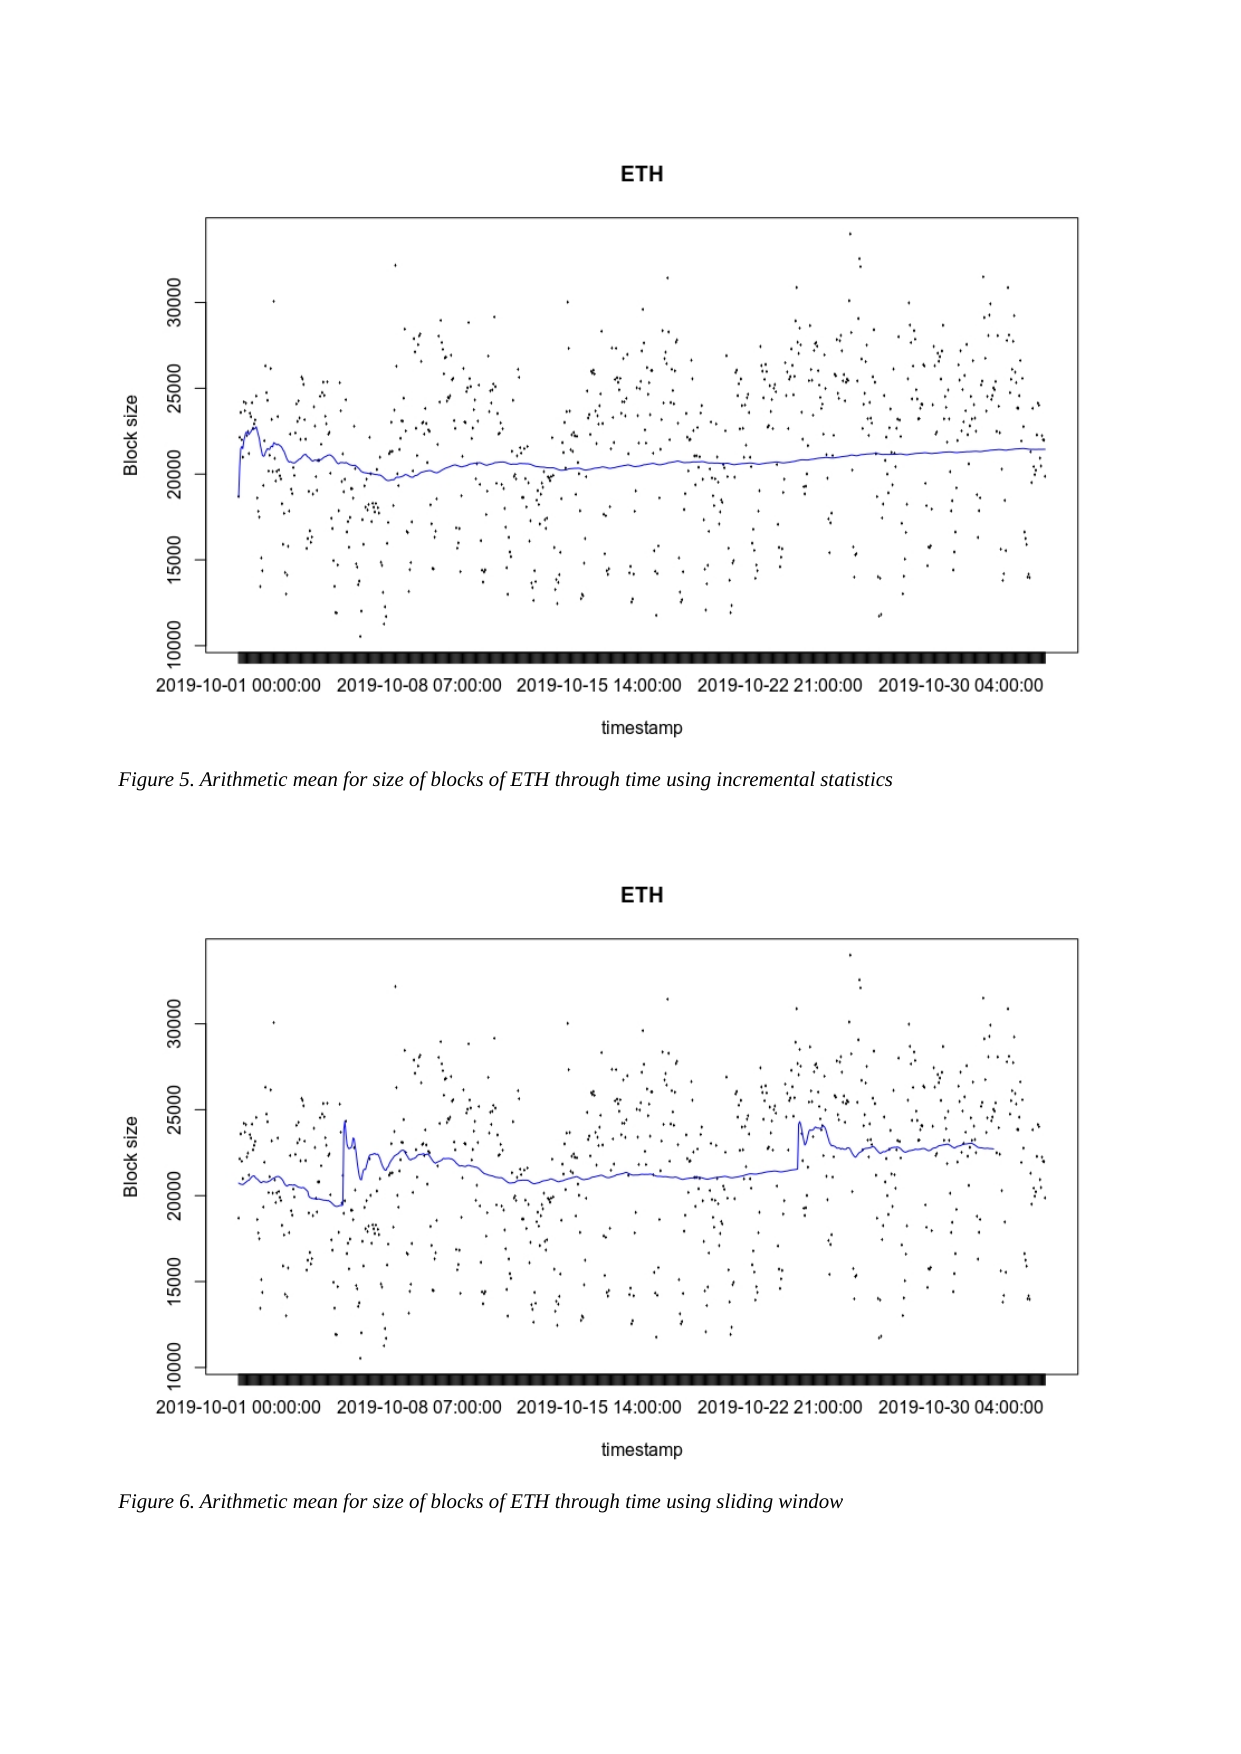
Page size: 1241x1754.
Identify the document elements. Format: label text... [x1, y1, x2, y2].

picture [118, 130, 1123, 762]
picture [118, 851, 1123, 1484]
text Figure 5. Arithmetic mean for size of blocks of ETH through time using incremental statistics [118, 762, 1122, 791]
text Figure 6. Arithmetic mean for size of blocks of ETH through time using sliding window [118, 1484, 1122, 1513]
